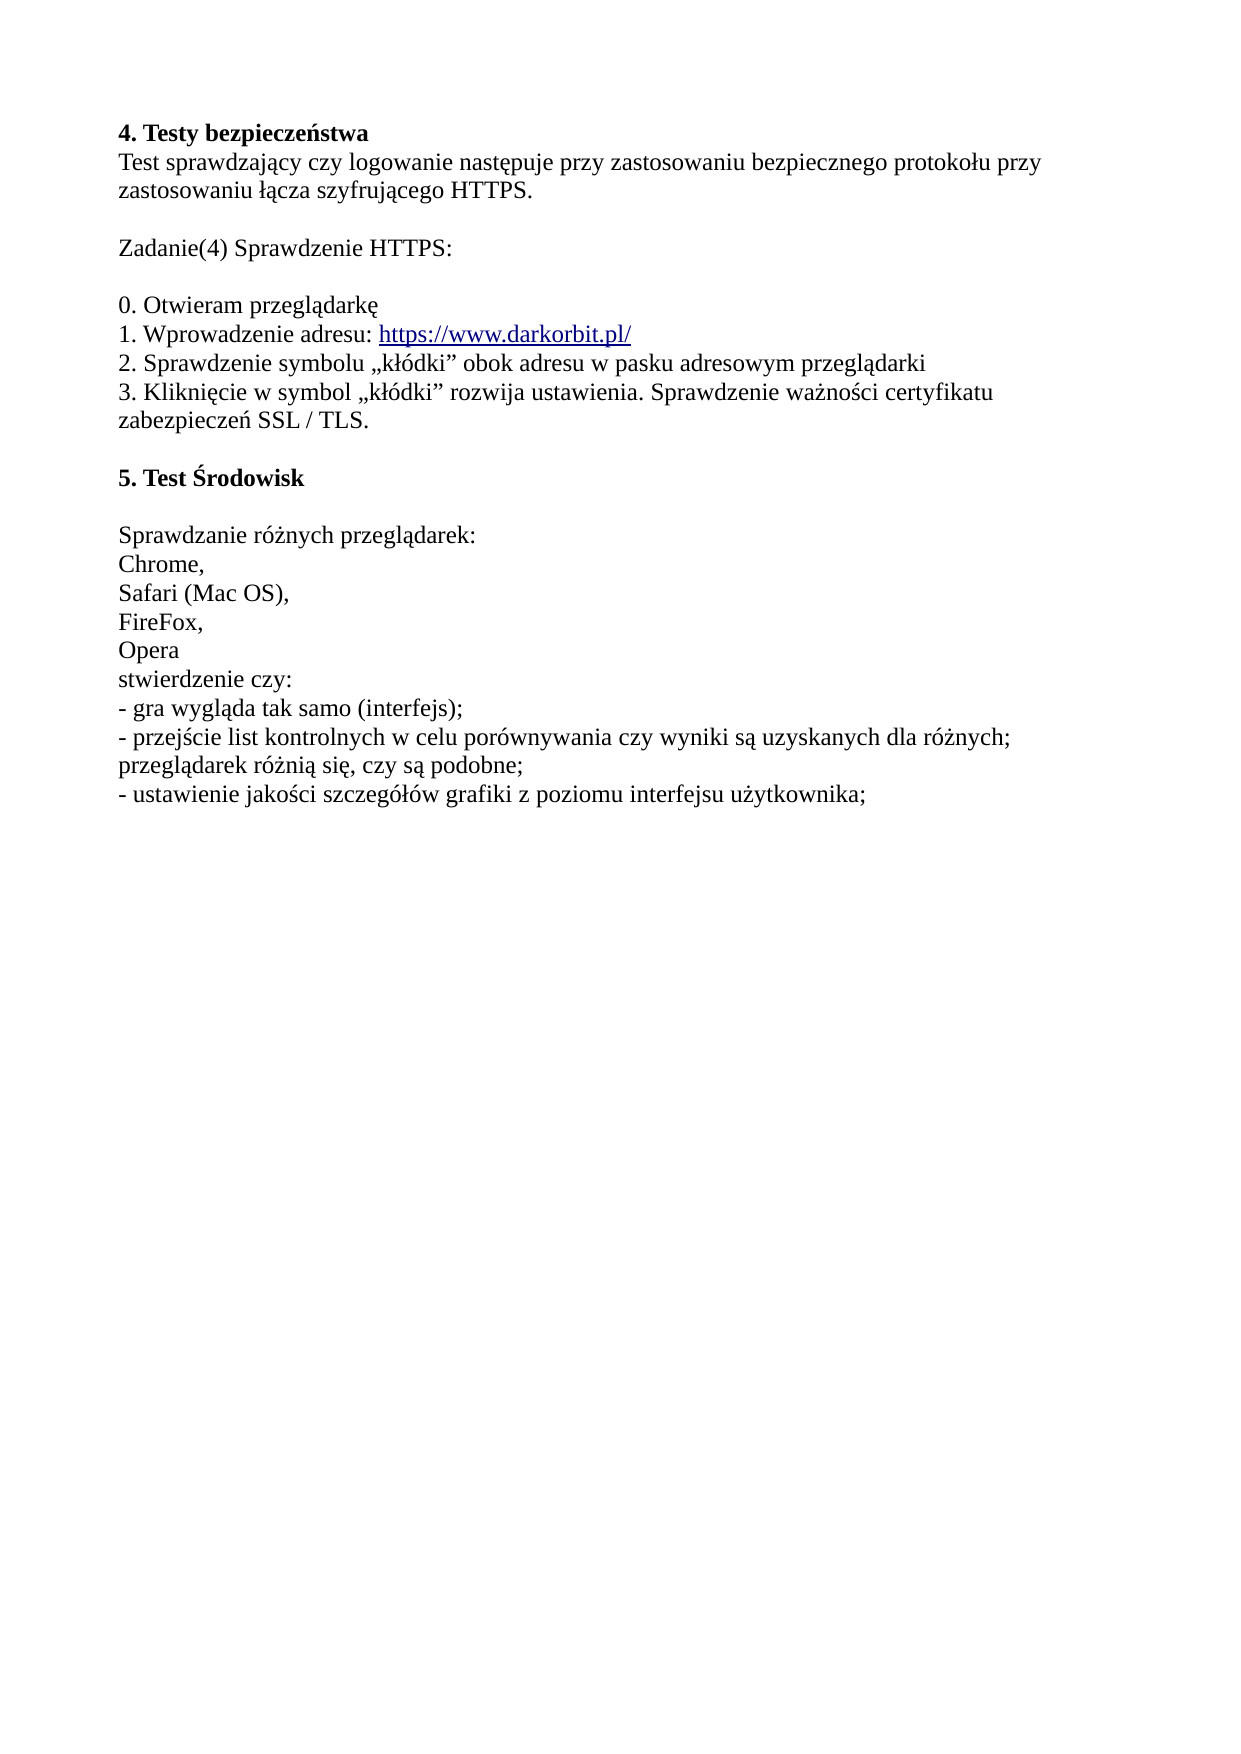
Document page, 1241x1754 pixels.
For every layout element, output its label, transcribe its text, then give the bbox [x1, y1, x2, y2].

text Zadanie(4) Sprawdzenie HTTPS: [118, 233, 1122, 262]
text Safari (Mac OS), [118, 578, 1122, 607]
text Opera [118, 636, 1122, 664]
text Chrome, [118, 549, 1122, 578]
text Sprawdzanie różnych przeglądarek: [118, 521, 1122, 549]
text stwierdzenie czy: [118, 664, 1122, 693]
text 0. Otwieram przeglądarkę [118, 291, 1122, 319]
text 2. Sprawdzenie symbolu „kłódki” obok adresu w pasku adresowym przeglądarki [118, 348, 1122, 377]
text - przejście list kontrolnych w celu porównywania czy wyniki są uzyskanych dla różnych; przeglądarek różnią się, czy są podobne; [118, 722, 1122, 779]
text 4. Testy bezpieczeństwa [118, 118, 1122, 147]
text FireFox, [118, 607, 1122, 636]
text 1. Wprowadzenie adresu: https://www.darkorbit.pl/ [118, 319, 1122, 348]
text 5. Test Środowisk [118, 463, 1122, 492]
text - ustawienie jakości szczegółów grafiki z poziomu interfejsu użytkownika; [118, 779, 1122, 808]
text Test sprawdzający czy logowanie następuje przy zastosowaniu bezpiecznego protokołu przy zastosowaniu łącza szyfrującego HTTPS. [118, 147, 1122, 204]
text 3. Kliknięcie w symbol „kłódki” rozwija ustawienia. Sprawdzenie ważności certyfikatu zabezpieczeń SSL / TLS. [118, 377, 1122, 434]
text - gra wygląda tak samo (interfejs); [118, 693, 1122, 722]
